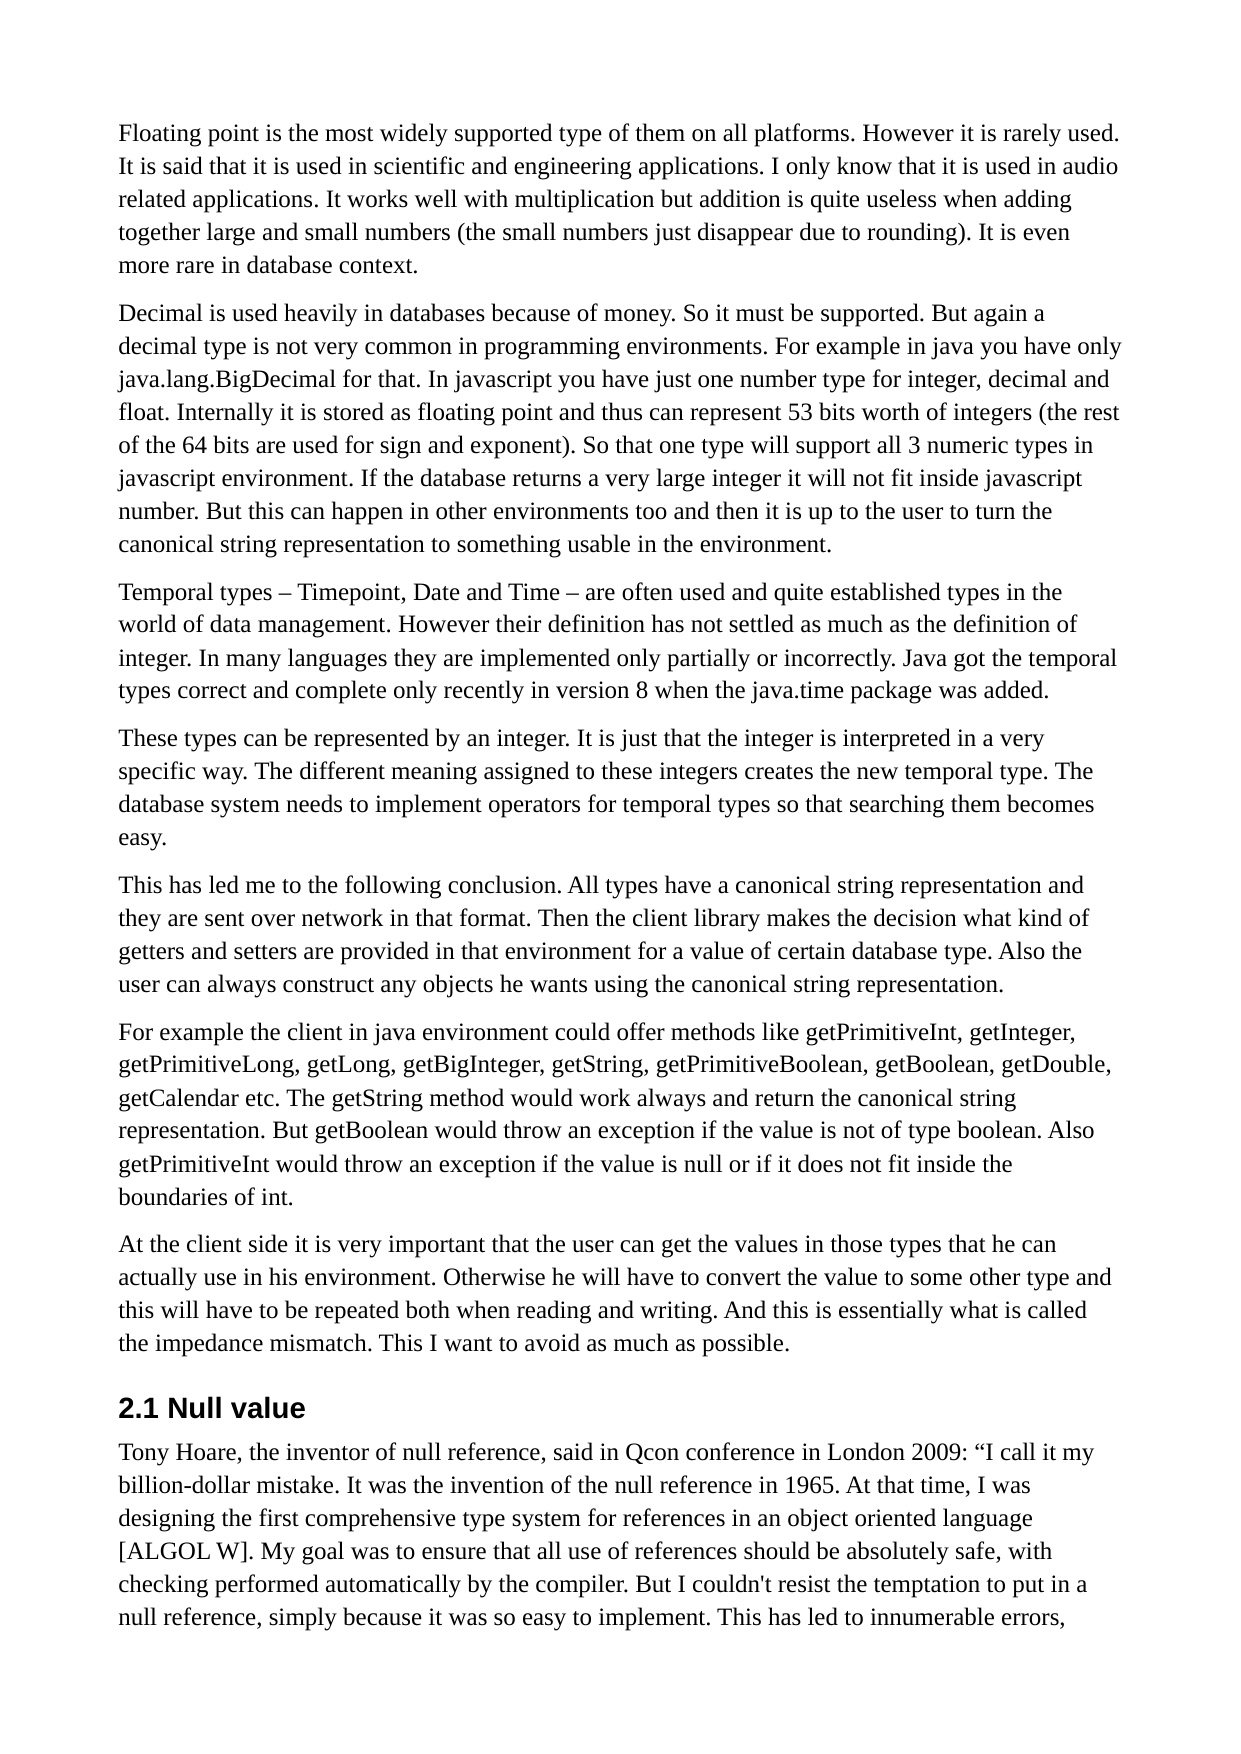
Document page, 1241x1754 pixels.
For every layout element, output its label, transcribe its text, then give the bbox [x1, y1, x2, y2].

text Decimal is used heavily in databases because of money. So it must be supported. But again a decimal type is not very common in programming environments. For example in java you have only java.lang.BigDecimal for that. In javascript you have just one number type for integer, decimal and float. Internally it is stored as floating point and thus can represent 53 bits worth of integers (the rest of the 64 bits are used for sign and exponent). So that one type will support all 3 numeric types in javascript environment. If the database returns a very large integer it will not fit inside javascript number. But this can happen in other environments too and then it is up to the user to turn the canonical string representation to something usable in the environment. [118, 298, 1122, 558]
text Temporal types – Timepoint, Date and Time – are often used and quite established types in the world of data management. However their definition has not settled as much as the definition of integer. In many languages they are implemented only partially or incorrectly. Java got the temporal types correct and complete only recently in version 8 when the java.time package was added. [118, 577, 1122, 704]
text At the client side it is very important that the user can get the values in those types that he can actually use in his environment. Otherwise he will have to convert the value to some other type and this will have to be repeated both when reading and writing. And this is essentially what is called the impedance mismatch. This I want to avoid as much as possible. [118, 1229, 1122, 1357]
text Tony Hoare, the inventor of null reference, said in Qcon conference in London 2009: “I call it my billion-dollar mistake. It was the invention of the null reference in 1965. At that time, I was designing the first comprehensive type system for references in an object oriented language [ALGOL W]. My goal was to ensure that all use of references should be absolutely safe, with checking performed automatically by the compiler. But I couldn't resist the temptation to put in a null reference, simply because it was so easy to implement. This has led to innumerable errors, [118, 1437, 1122, 1631]
text For example the client in java environment could offer methods like getPrimitiveInt, getInteger, getPrimitiveLong, getLong, getBigInteger, getString, getPrimitiveBoolean, getBoolean, getDouble, getCalendar etc. The getString method would work always and return the canonical string representation. But getBoolean would throw an exception if the value is not of type boolean. Also getPrimitiveInt would throw an exception if the value is null or if it does not fit inside the boundaries of int. [118, 1017, 1122, 1210]
text Floating point is the most widely supported type of them on all platforms. However it is rarely used. It is said that it is used in scientific and engineering applications. I only know that it is used in audio related applications. It works well with multiplication but addition is quite useless when adding together large and small numbers (the small numbers just disappear due to rounding). It is even more rare in database context. [118, 118, 1122, 279]
text These types can be represented by an integer. It is just that the integer is interpreted in a very specific way. The different meaning assigned to these integers creates the new temporal type. The database system needs to implement operators for temporal types so that searching them becomes easy. [118, 723, 1122, 851]
text This has led me to the following conclusion. All types have a canonical string representation and they are sent over network in that format. Then the client library makes the decision what kind of getters and setters are provided in that environment for a value of certain database type. Also the user can always construct any objects he wants using the canonical string representation. [118, 870, 1122, 998]
subtitle 2.1 Null value [118, 1391, 1122, 1424]
